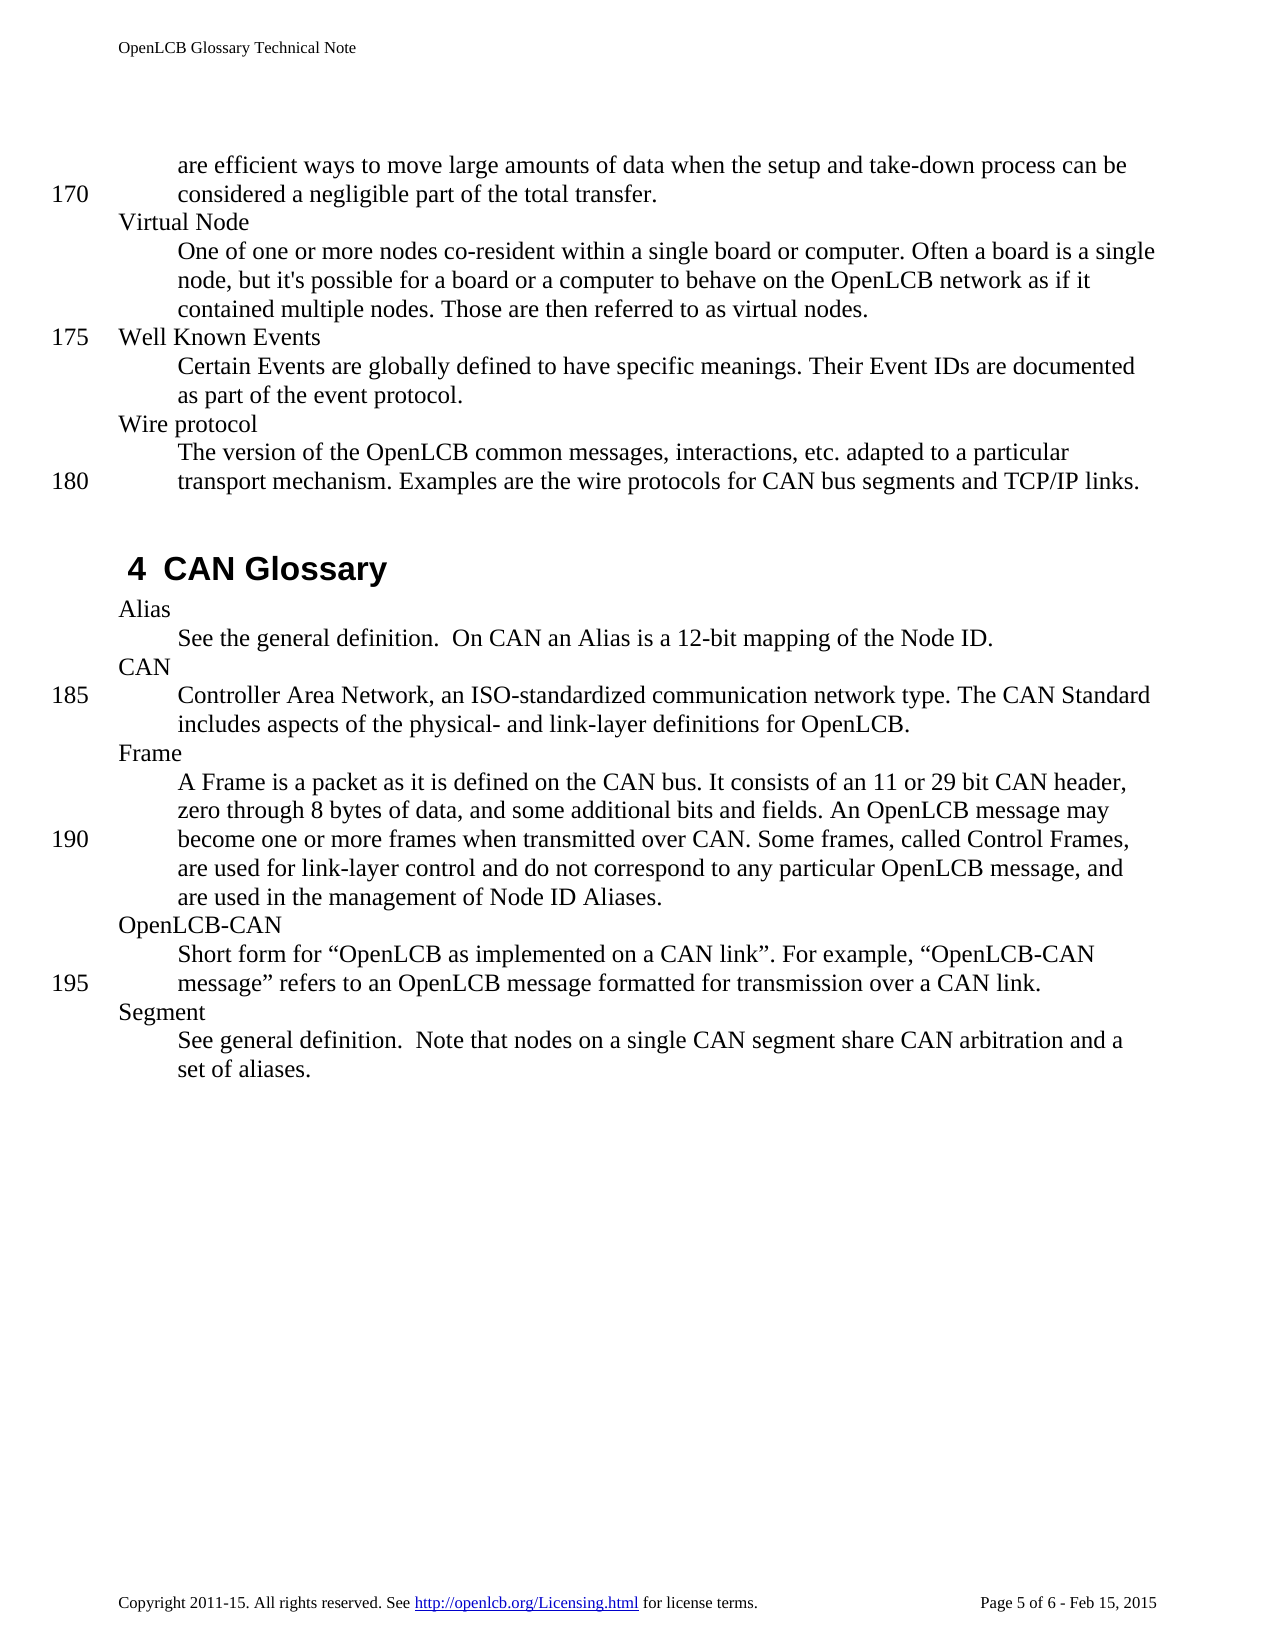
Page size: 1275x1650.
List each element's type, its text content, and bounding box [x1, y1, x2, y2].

subtitle OpenLCB-CAN [118, 910, 1157, 939]
list are efficient ways to move large amounts of data when the setup and take-down process can be considered a negligible part of the total transfer. [177, 150, 1157, 207]
subtitle CAN Glossary [118, 549, 1157, 588]
subtitle Well Known Events [118, 322, 1157, 351]
list See the general definition. On CAN an Alias is a 12-bit mapping of the Node ID. [177, 623, 1157, 652]
list The version of the OpenLCB common messages, interactions, etc. adapted to a particular transport mechanism. Examples are the wire protocols for CAN bus segments and TCP/IP links. [177, 437, 1157, 495]
subtitle Alias [118, 594, 1157, 623]
list One of one or more nodes co-resident within a single board or computer. Often a board is a single node, but it's possible for a board or a computer to behave on the OpenLCB network as if it contained multiple nodes. Those are then referred to as virtual nodes. [177, 236, 1157, 322]
list Short form for “OpenLCB as implemented on a CAN link”. For example, “OpenLCB-CAN message” refers to an OpenLCB message formatted for transmission over a CAN link. [177, 939, 1157, 997]
list Certain Events are globally defined to have specific meanings. Their Event IDs are documented as part of the event protocol. [177, 351, 1157, 409]
subtitle CAN [118, 652, 1157, 680]
subtitle Wire protocol [118, 409, 1157, 437]
list A Frame is a packet as it is defined on the CAN bus. It consists of an 11 or 29 bit CAN header, zero through 8 bytes of data, and some additional bits and fields. An OpenLCB message may become one or more frames when transmitted over CAN. Some frames, called Control Frames, are used for link-layer control and do not correspond to any particular OpenLCB message, and are used in the management of Node ID Aliases. [177, 767, 1157, 910]
list See general definition. Note that nodes on a single CAN segment share CAN arbitration and a set of aliases. [177, 1025, 1157, 1083]
subtitle Frame [118, 738, 1157, 767]
subtitle Virtual Node [118, 207, 1157, 236]
list Controller Area Network, an ISO-standardized communication network type. The CAN Standard includes aspects of the physical- and link-layer definitions for OpenLCB. [177, 680, 1157, 738]
subtitle Segment [118, 997, 1157, 1025]
